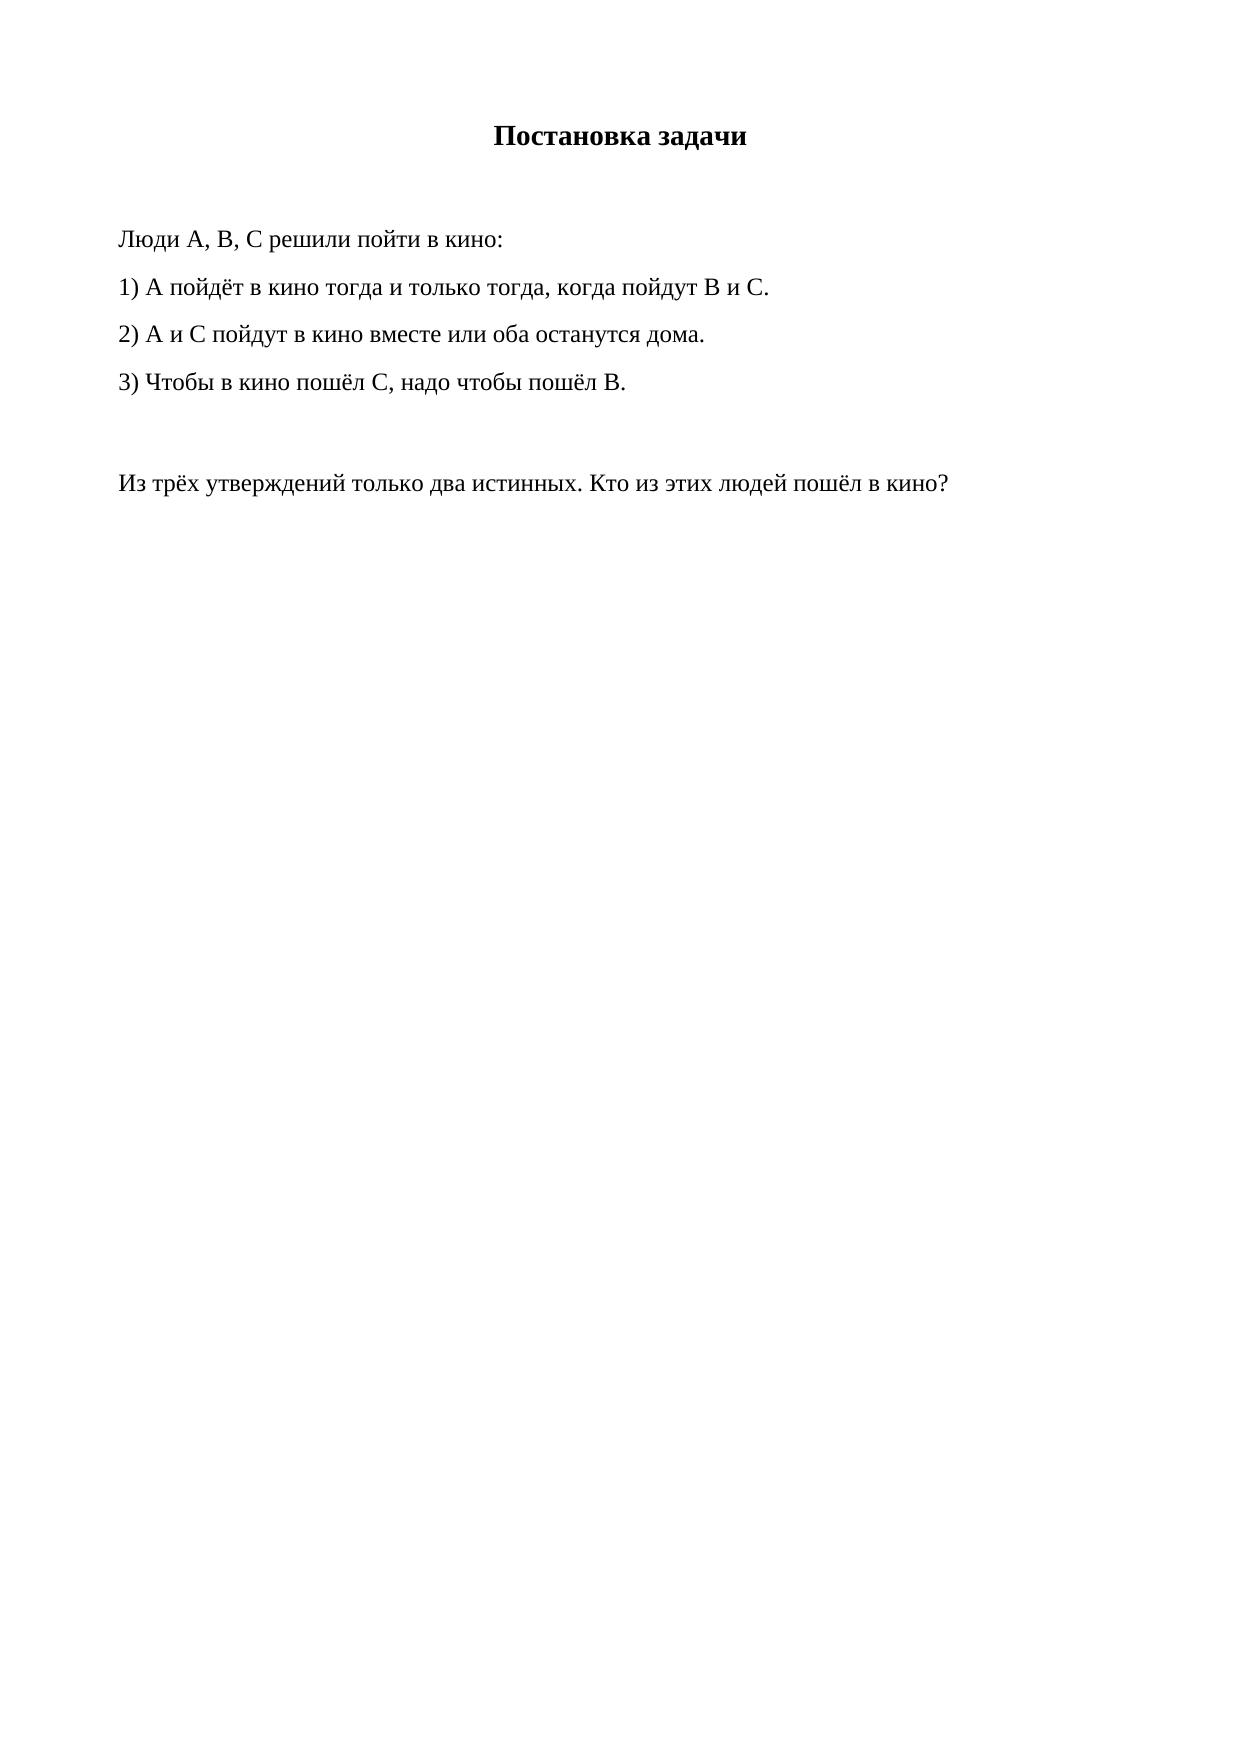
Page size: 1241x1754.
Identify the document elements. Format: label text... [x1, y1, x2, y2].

text Люди A, B, C решили пойти в кино: [118, 224, 1122, 253]
text 2) A и C пойдут в кино вместе или оба останутся дома. [118, 319, 1122, 348]
text Постановка задачи [118, 118, 1122, 152]
text Из трёх утверждений только два истинных. Кто из этих людей пошёл в кино? [118, 468, 1122, 497]
text 3) Чтобы в кино пошёл C, надо чтобы пошёл B. [118, 367, 1122, 396]
text 1) A пойдёт в кино тогда и только тогда, когда пойдут B и C. [118, 272, 1122, 301]
